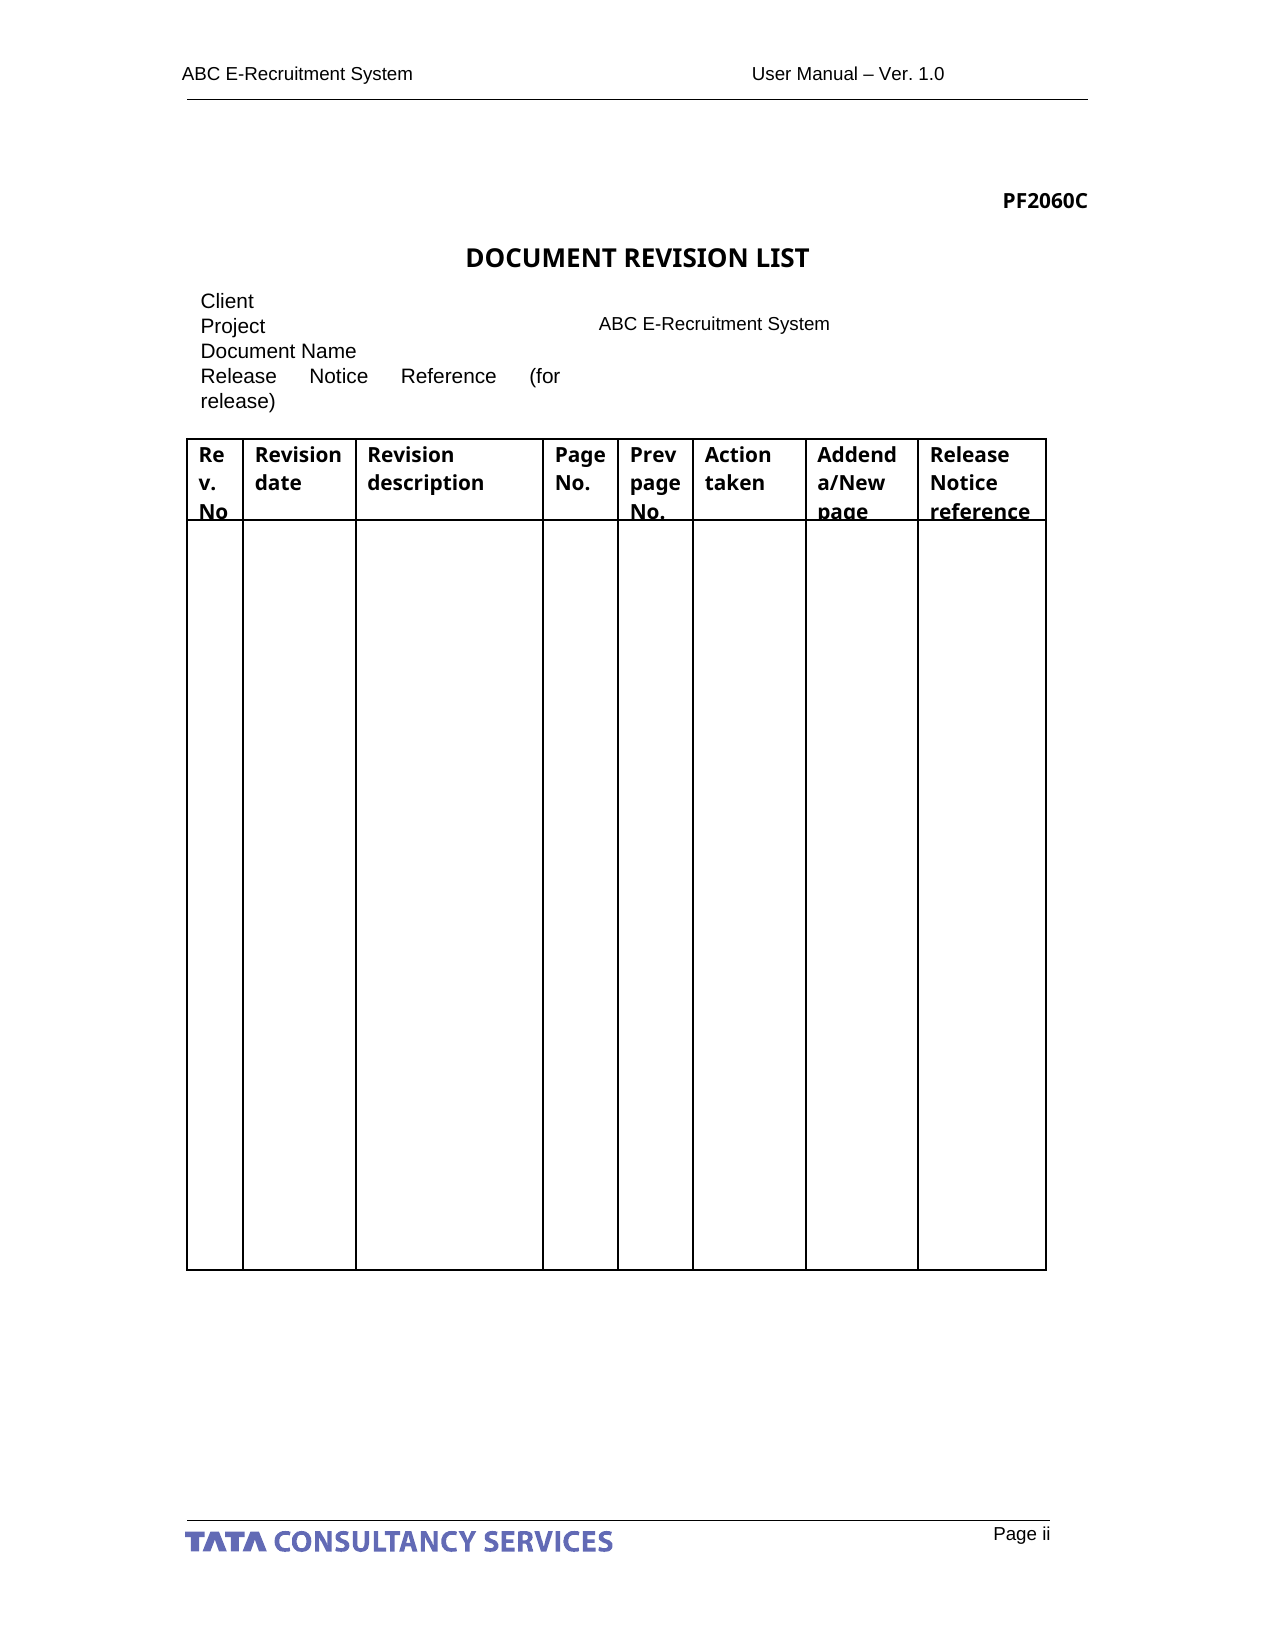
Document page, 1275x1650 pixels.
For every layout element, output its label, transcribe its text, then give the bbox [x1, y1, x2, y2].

table_cell Project [189, 313, 572, 338]
table_header Revision description [357, 440, 542, 519]
table_cell [188, 521, 242, 1269]
table_header Action taken [694, 440, 805, 519]
title PF2060C [187, 186, 1088, 215]
table_cell [919, 521, 1045, 1269]
table_cell [357, 521, 542, 1269]
table_header Client [189, 288, 572, 313]
table_header Prev page No. [619, 440, 692, 519]
table_cell [244, 521, 355, 1269]
table_header Page No. [544, 440, 617, 519]
table_cell [544, 521, 617, 1269]
table_header Release Notice reference [919, 440, 1045, 519]
table_cell [572, 363, 1044, 413]
table_cell Document Name [189, 338, 572, 363]
table_header Revision date [244, 440, 355, 519]
table_header Rev. No. [188, 440, 242, 519]
table_cell [807, 521, 917, 1269]
table_cell [619, 521, 692, 1269]
table_header [572, 288, 1044, 313]
table_cell [572, 338, 1044, 363]
table_header Addenda/New page [807, 440, 917, 519]
table_cell [694, 521, 805, 1269]
table_cell ABC E-Recruitment System [572, 313, 1044, 338]
text DOCUMENT REVISION LIST [187, 240, 1088, 275]
table_cell Release Notice Reference (for release) [189, 363, 572, 413]
